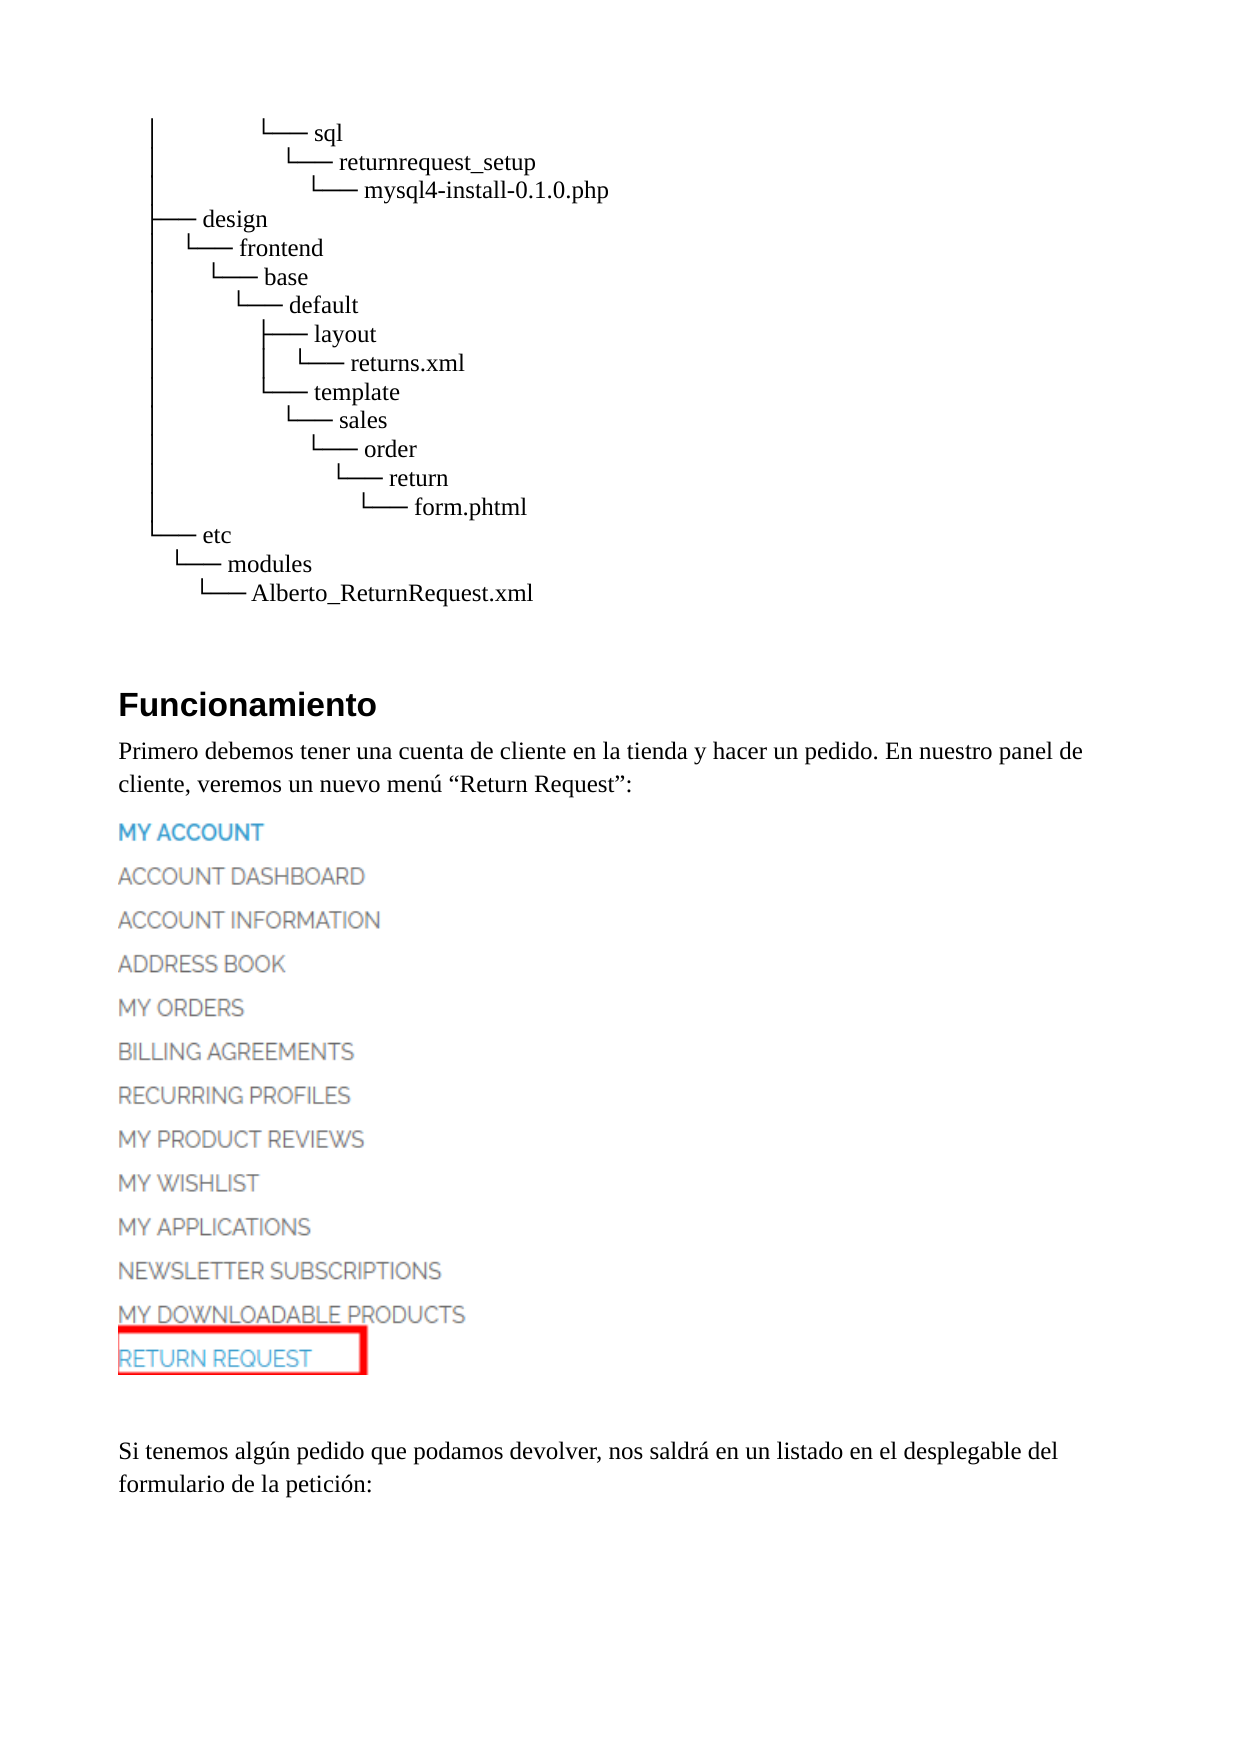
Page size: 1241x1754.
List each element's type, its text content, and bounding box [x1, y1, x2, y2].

text │ └── frontend [153, 233, 1122, 262]
text │ ├── layout [118, 319, 151, 348]
text │ └── returnrequest_setup [153, 147, 1122, 176]
text │ └── default [118, 291, 151, 319]
text │ └── sales [153, 406, 1122, 434]
text │ └── order [118, 434, 151, 463]
text └── etc [118, 521, 1122, 549]
text │ └── sales [118, 406, 151, 434]
picture [118, 817, 572, 1375]
text │ └── return [153, 463, 1122, 492]
text │ └── template [118, 377, 151, 406]
text │ └── return [118, 463, 151, 492]
text │ └── base [118, 262, 151, 291]
text │ └── sql [118, 118, 151, 147]
text Primero debemos tener una cuenta de cliente en la tienda y hacer un pedido. En nuestro panel de cliente, veremos un nuevo menú “Return Request”: [118, 736, 1122, 798]
text └── Alberto_ReturnRequest.xml [118, 578, 1122, 607]
text │ │ └── returns.xml [153, 348, 262, 377]
text │ └── form.phtml [153, 492, 1122, 521]
text │ │ └── returns.xml [118, 348, 151, 377]
text │ └── returnrequest_setup [118, 147, 151, 176]
text │ ├── layout [153, 319, 262, 348]
text │ └── sql [153, 118, 1122, 147]
text │ └── template [153, 377, 1122, 406]
text │ └── form.phtml [118, 492, 151, 521]
text ├── design [118, 204, 151, 233]
text │ └── mysql4-install-0.1.0.php [153, 176, 1122, 204]
text Si tenemos algún pedido que podamos devolver, nos saldrá en un listado en el desplegable del formulario de la petición: [118, 1436, 1122, 1498]
text │ └── order [153, 434, 1122, 463]
text │ └── base [153, 262, 1122, 291]
text │ └── frontend [118, 233, 151, 262]
text │ └── mysql4-install-0.1.0.php [118, 176, 151, 204]
text │ ├── layout [264, 319, 1122, 348]
text ├── design [153, 204, 1122, 233]
text │ └── default [153, 291, 1122, 319]
text │ │ └── returns.xml [264, 348, 1122, 377]
text └── modules [118, 549, 1122, 578]
subtitle Funcionamiento [118, 685, 1122, 724]
